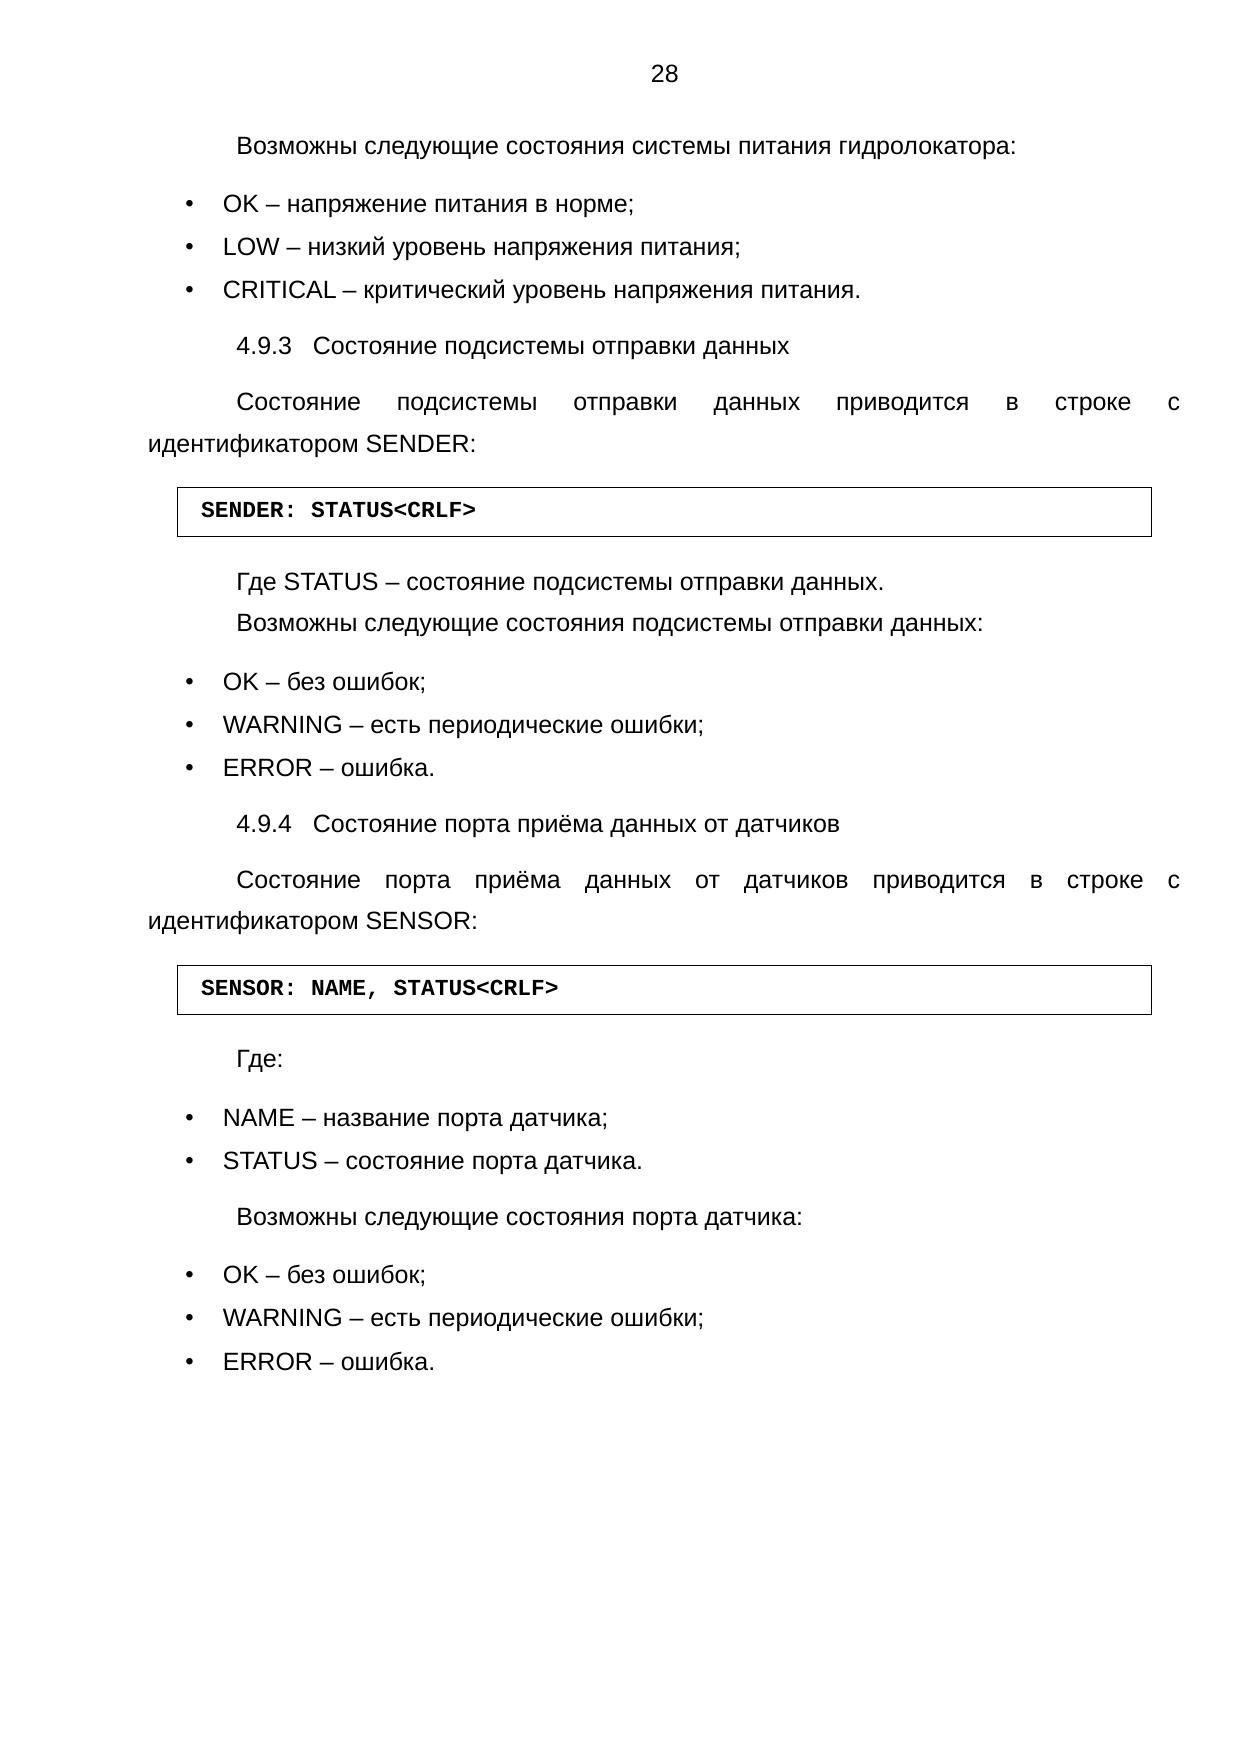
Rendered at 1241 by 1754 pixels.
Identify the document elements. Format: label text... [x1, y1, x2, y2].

list LOW – низкий уровень напряжения питания; [185, 232, 1181, 261]
text Возможны следующие состояния порта датчика: [148, 1189, 1181, 1231]
list OK – напряжение питания в норме; [185, 189, 1181, 218]
text Где STATUS – состояние подсистемы отправки данных. [148, 554, 1181, 596]
list STATUS – состояние порта датчика. [185, 1146, 1181, 1175]
list CRITICAL – критический уровень напряжения питания. [185, 275, 1181, 304]
list ERROR – ошибка. [185, 1346, 1181, 1375]
text Где: [148, 1032, 1181, 1073]
text Состояние подсистемы отправки данных приводится в строке с идентификатором SENDER: [148, 375, 1181, 457]
text Состояние порта приёма данных от датчиков приводится в строке с идентификатором SENSOR: [148, 852, 1181, 935]
list NAME – название порта датчика; [185, 1103, 1181, 1132]
text Возможны следующие состояния системы питания гидролокатора: [148, 118, 1181, 159]
subtitle Состояние порта приёма данных от датчиков [148, 796, 1181, 837]
list OK – без ошибок; [185, 1260, 1181, 1289]
text SENSOR: NAME, STATUS<CRLF> [178, 966, 1151, 1014]
text Возможны следующие состояния подсистемы отправки данных: [148, 596, 1181, 637]
list ERROR – ошибка. [185, 753, 1181, 782]
subtitle Состояние подсистемы отправки данных [148, 318, 1181, 360]
list WARNING – есть периодические ошибки; [185, 1303, 1181, 1332]
text SENDER: STATUS<CRLF> [178, 488, 1151, 536]
list WARNING – есть периодические ошибки; [185, 710, 1181, 738]
list OK – без ошибок; [185, 666, 1181, 695]
